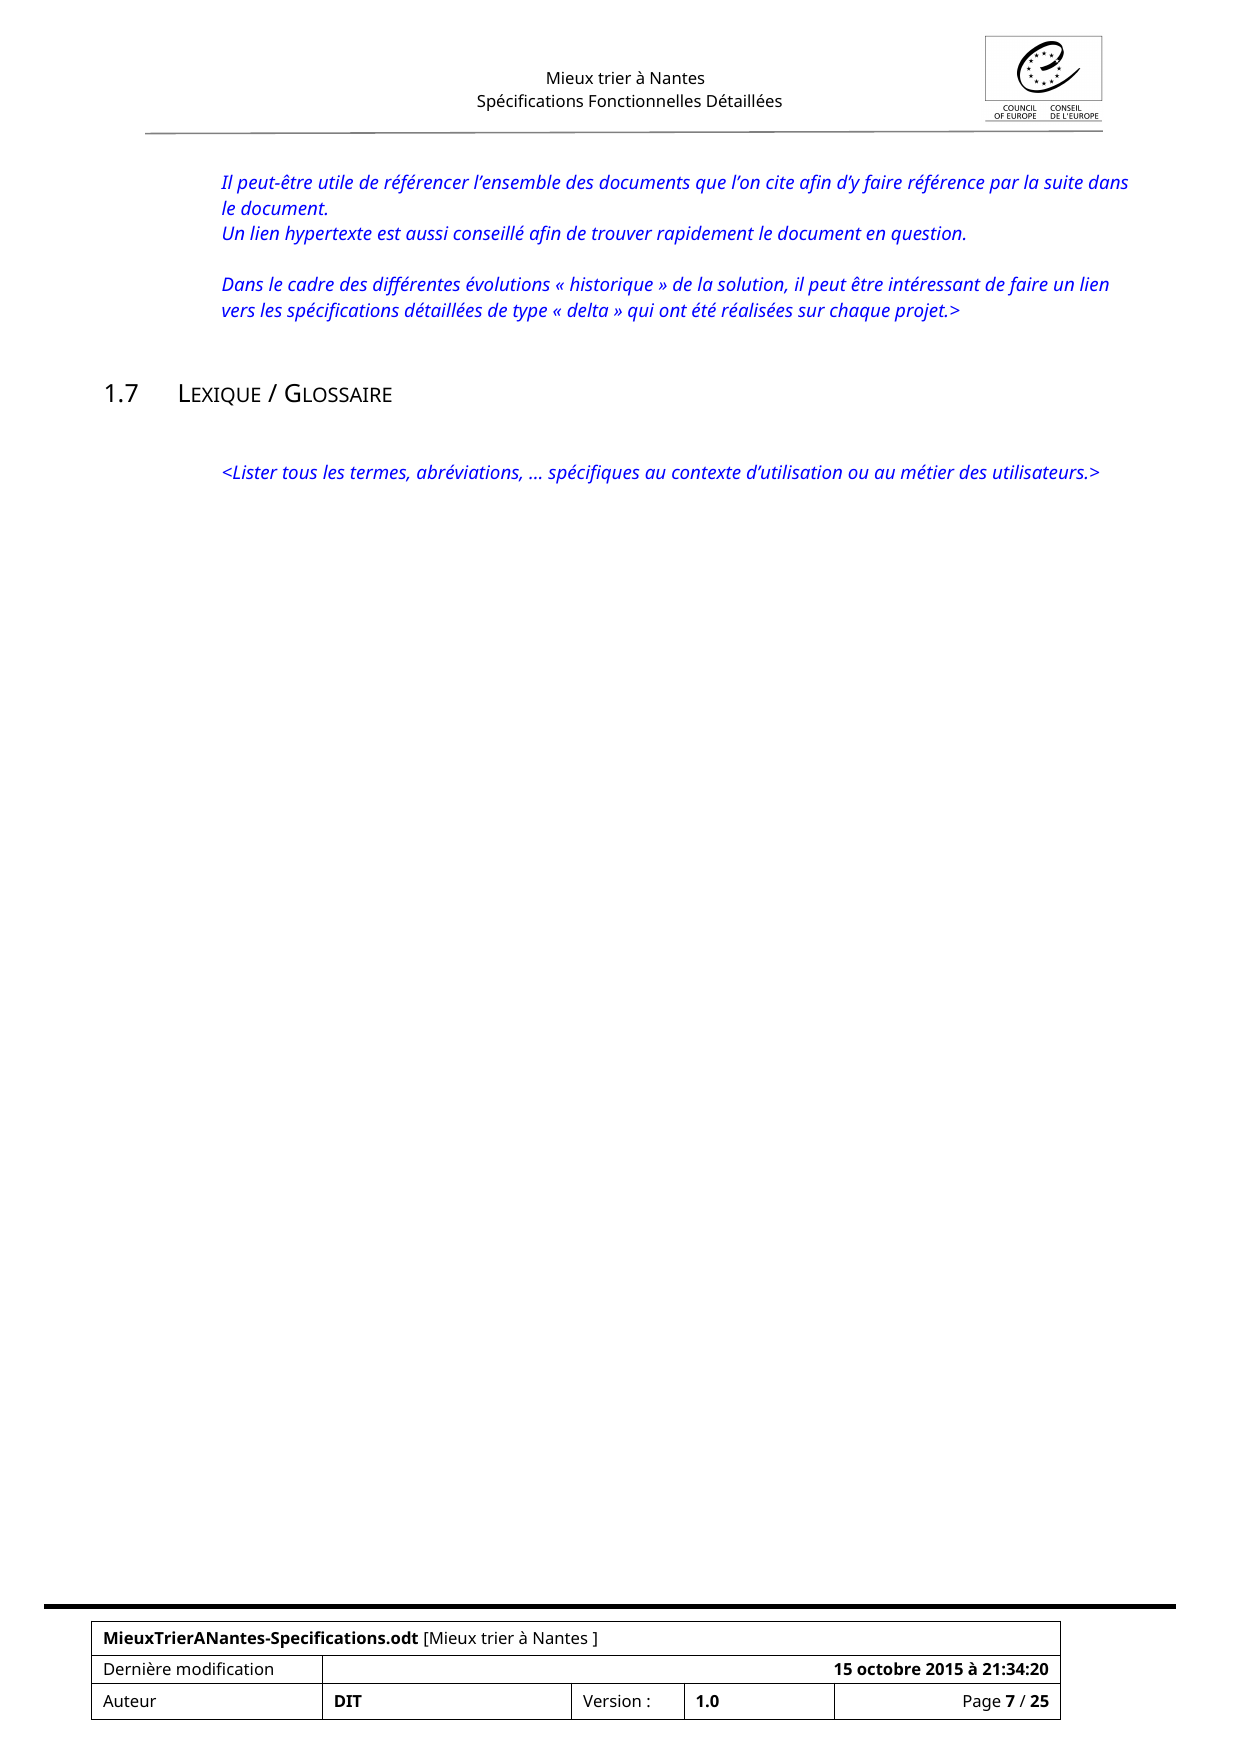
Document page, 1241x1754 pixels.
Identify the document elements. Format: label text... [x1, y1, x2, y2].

subtitle Lexique / Glossaire [103, 376, 1152, 410]
text <Lister tous les termes, abréviations, … spécifiques au contexte d’utilisation ou au métier des utilisateurs.> [221, 459, 1139, 485]
text Dans le cadre des différentes évolutions « historique » de la solution, il peut être intéressant de faire un lien vers les spécifications détaillées de type « delta » qui ont été réalisées sur chaque projet.> [221, 271, 1139, 322]
text Un lien hypertexte est aussi conseillé afin de trouver rapidement le document en question. [221, 220, 1139, 246]
picture [981, 32, 1104, 125]
text Il peut-être utile de référencer l’ensemble des documents que l’on cite afin d’y faire référence par la suite dans le document. [221, 169, 1139, 220]
